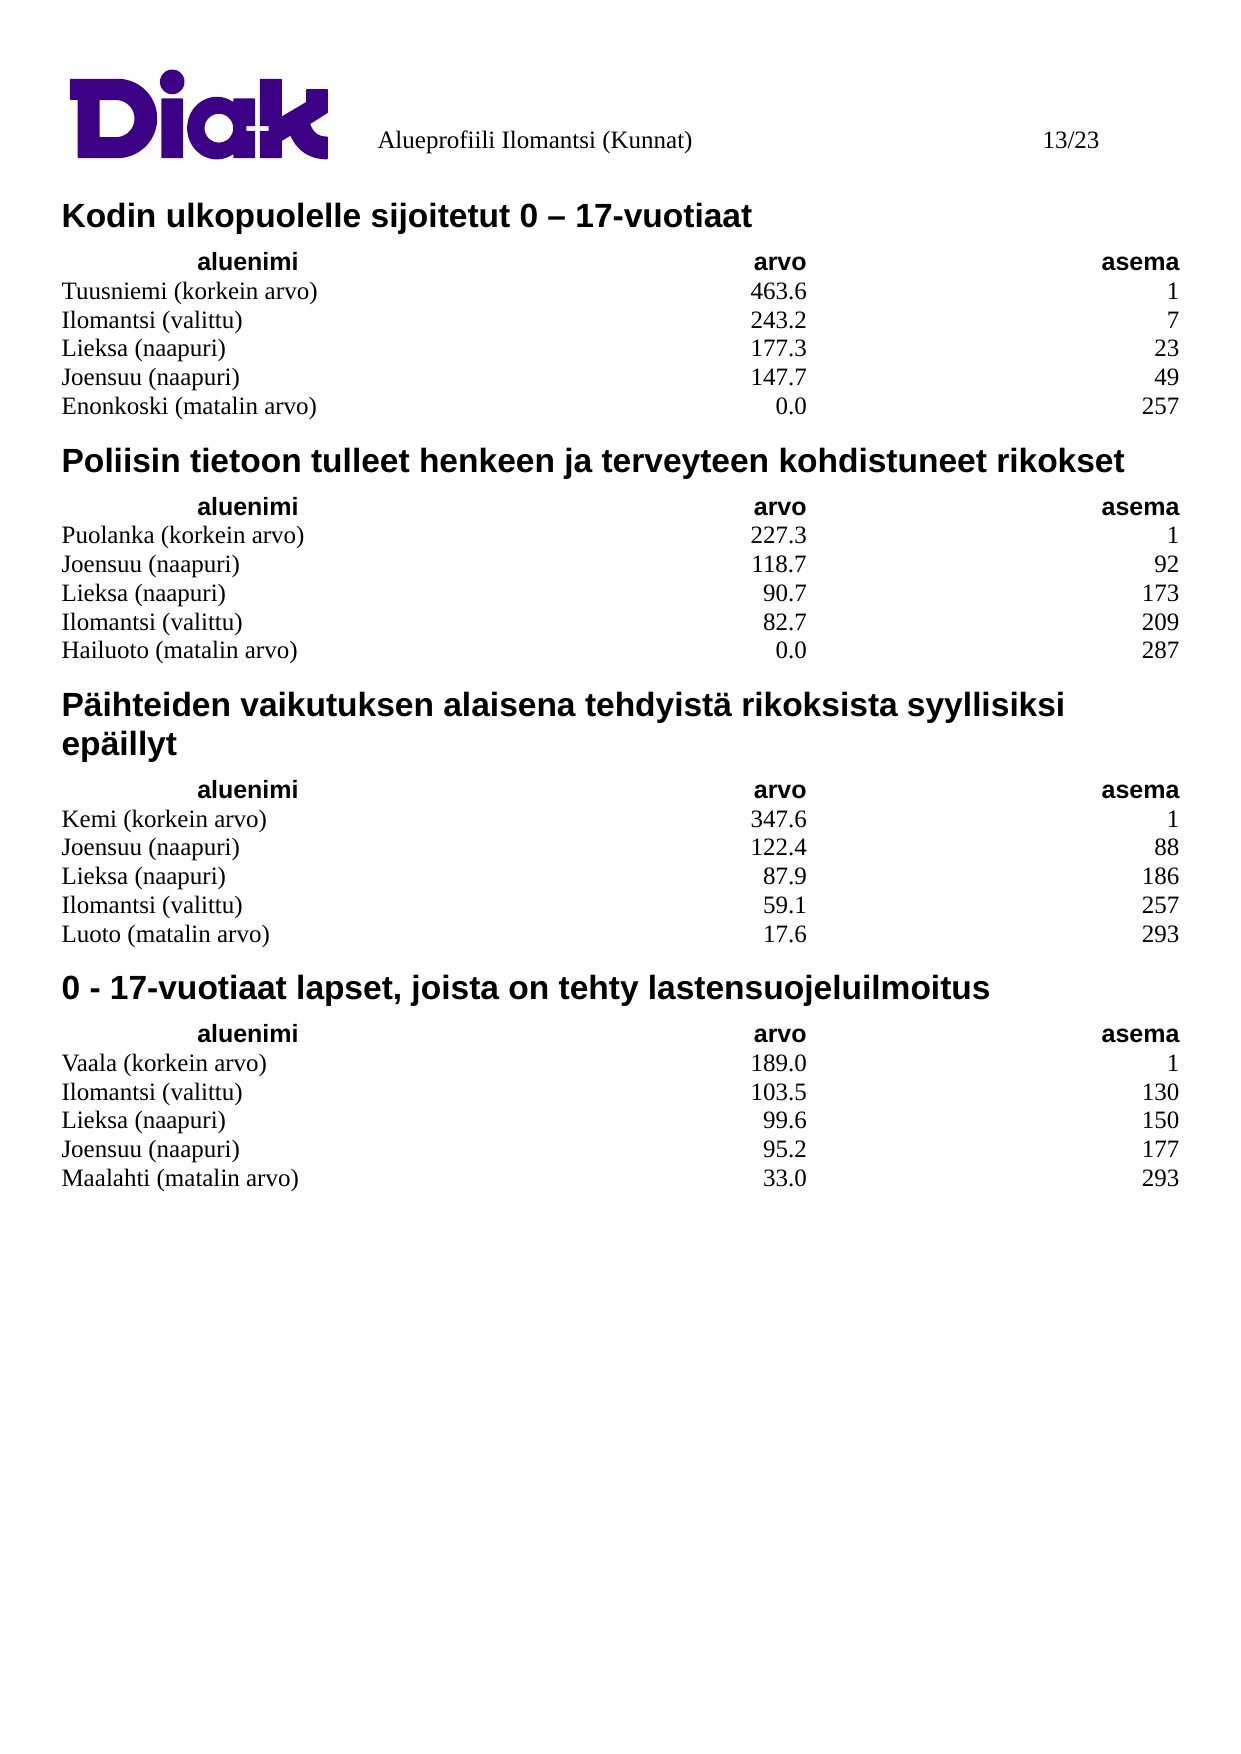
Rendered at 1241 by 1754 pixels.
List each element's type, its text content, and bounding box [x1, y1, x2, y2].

table_cell Ilomantsi (valittu) [61, 607, 434, 636]
table_header arvo [434, 775, 806, 804]
table_cell 0.0 [434, 391, 806, 420]
table_cell Hailuoto (matalin arvo) [61, 636, 434, 664]
table_cell 130 [806, 1077, 1179, 1106]
table_header arvo [434, 492, 806, 521]
table_cell 189.0 [434, 1048, 806, 1077]
table_cell 463.6 [434, 276, 806, 305]
table_header aluenimi [61, 1019, 434, 1048]
table_cell Lieksa (naapuri) [61, 861, 434, 890]
table_cell 186 [806, 861, 1179, 890]
table_cell Joensuu (naapuri) [61, 833, 434, 861]
table_cell Joensuu (naapuri) [61, 549, 434, 578]
table_cell 90.7 [434, 578, 806, 607]
table_cell 150 [806, 1106, 1179, 1134]
table_cell Lieksa (naapuri) [61, 578, 434, 607]
table_cell 177 [806, 1134, 1179, 1163]
table_cell Luoto (matalin arvo) [61, 919, 434, 947]
table_cell 257 [806, 391, 1179, 420]
table_cell Tuusniemi (korkein arvo) [61, 276, 434, 305]
table_header arvo [434, 1019, 806, 1048]
table_cell Lieksa (naapuri) [61, 1106, 434, 1134]
table_cell 49 [806, 362, 1179, 391]
table_cell 1 [806, 521, 1179, 549]
table_cell Ilomantsi (valittu) [61, 305, 434, 333]
table_cell 209 [806, 607, 1179, 636]
table_cell Maalahti (matalin arvo) [61, 1163, 434, 1192]
table_cell 293 [806, 919, 1179, 947]
subtitle 0 - 17-vuotiaat lapset, joista on tehty lastensuojeluilmoitus [61, 968, 1179, 1007]
subtitle Kodin ulkopuolelle sijoitetut 0 – 17-vuotiaat [61, 196, 1179, 235]
table_header asema [806, 775, 1179, 804]
table_cell 173 [806, 578, 1179, 607]
table_cell 243.2 [434, 305, 806, 333]
table_header arvo [434, 247, 806, 276]
table_cell Lieksa (naapuri) [61, 334, 434, 362]
table_header asema [806, 247, 1179, 276]
table_header asema [806, 492, 1179, 521]
table_cell 177.3 [434, 334, 806, 362]
subtitle Poliisin tietoon tulleet henkeen ja terveyteen kohdistuneet rikokset [61, 441, 1179, 479]
table_cell 88 [806, 833, 1179, 861]
table_cell Enonkoski (matalin arvo) [61, 391, 434, 420]
table_cell 0.0 [434, 636, 806, 664]
table_header aluenimi [61, 247, 434, 276]
table_header asema [806, 1019, 1179, 1048]
subtitle Päihteiden vaikutuksen alaisena tehdyistä rikoksista syyllisiksi epäillyt [61, 685, 1179, 762]
table_cell 1 [806, 276, 1179, 305]
table_cell 95.2 [434, 1134, 806, 1163]
table_cell 147.7 [434, 362, 806, 391]
table_cell Joensuu (naapuri) [61, 1134, 434, 1163]
table_cell 227.3 [434, 521, 806, 549]
table_cell 118.7 [434, 549, 806, 578]
table_cell 33.0 [434, 1163, 806, 1192]
table_cell Puolanka (korkein arvo) [61, 521, 434, 549]
table_cell 7 [806, 305, 1179, 333]
table_cell 293 [806, 1163, 1179, 1192]
table_header aluenimi [61, 492, 434, 521]
table_cell Ilomantsi (valittu) [61, 890, 434, 919]
table_cell 122.4 [434, 833, 806, 861]
table_cell Joensuu (naapuri) [61, 362, 434, 391]
table_cell 82.7 [434, 607, 806, 636]
table_header aluenimi [61, 775, 434, 804]
table_cell 1 [806, 804, 1179, 832]
table_cell 287 [806, 636, 1179, 664]
table_cell 257 [806, 890, 1179, 919]
table_cell 99.6 [434, 1106, 806, 1134]
table_cell 87.9 [434, 861, 806, 890]
table_cell 92 [806, 549, 1179, 578]
table_cell Kemi (korkein arvo) [61, 804, 434, 832]
table_cell Ilomantsi (valittu) [61, 1077, 434, 1106]
table_cell 23 [806, 334, 1179, 362]
table_cell 347.6 [434, 804, 806, 832]
table_cell 1 [806, 1048, 1179, 1077]
table_cell 17.6 [434, 919, 806, 947]
table_cell 103.5 [434, 1077, 806, 1106]
table_cell 59.1 [434, 890, 806, 919]
table_cell Vaala (korkein arvo) [61, 1048, 434, 1077]
